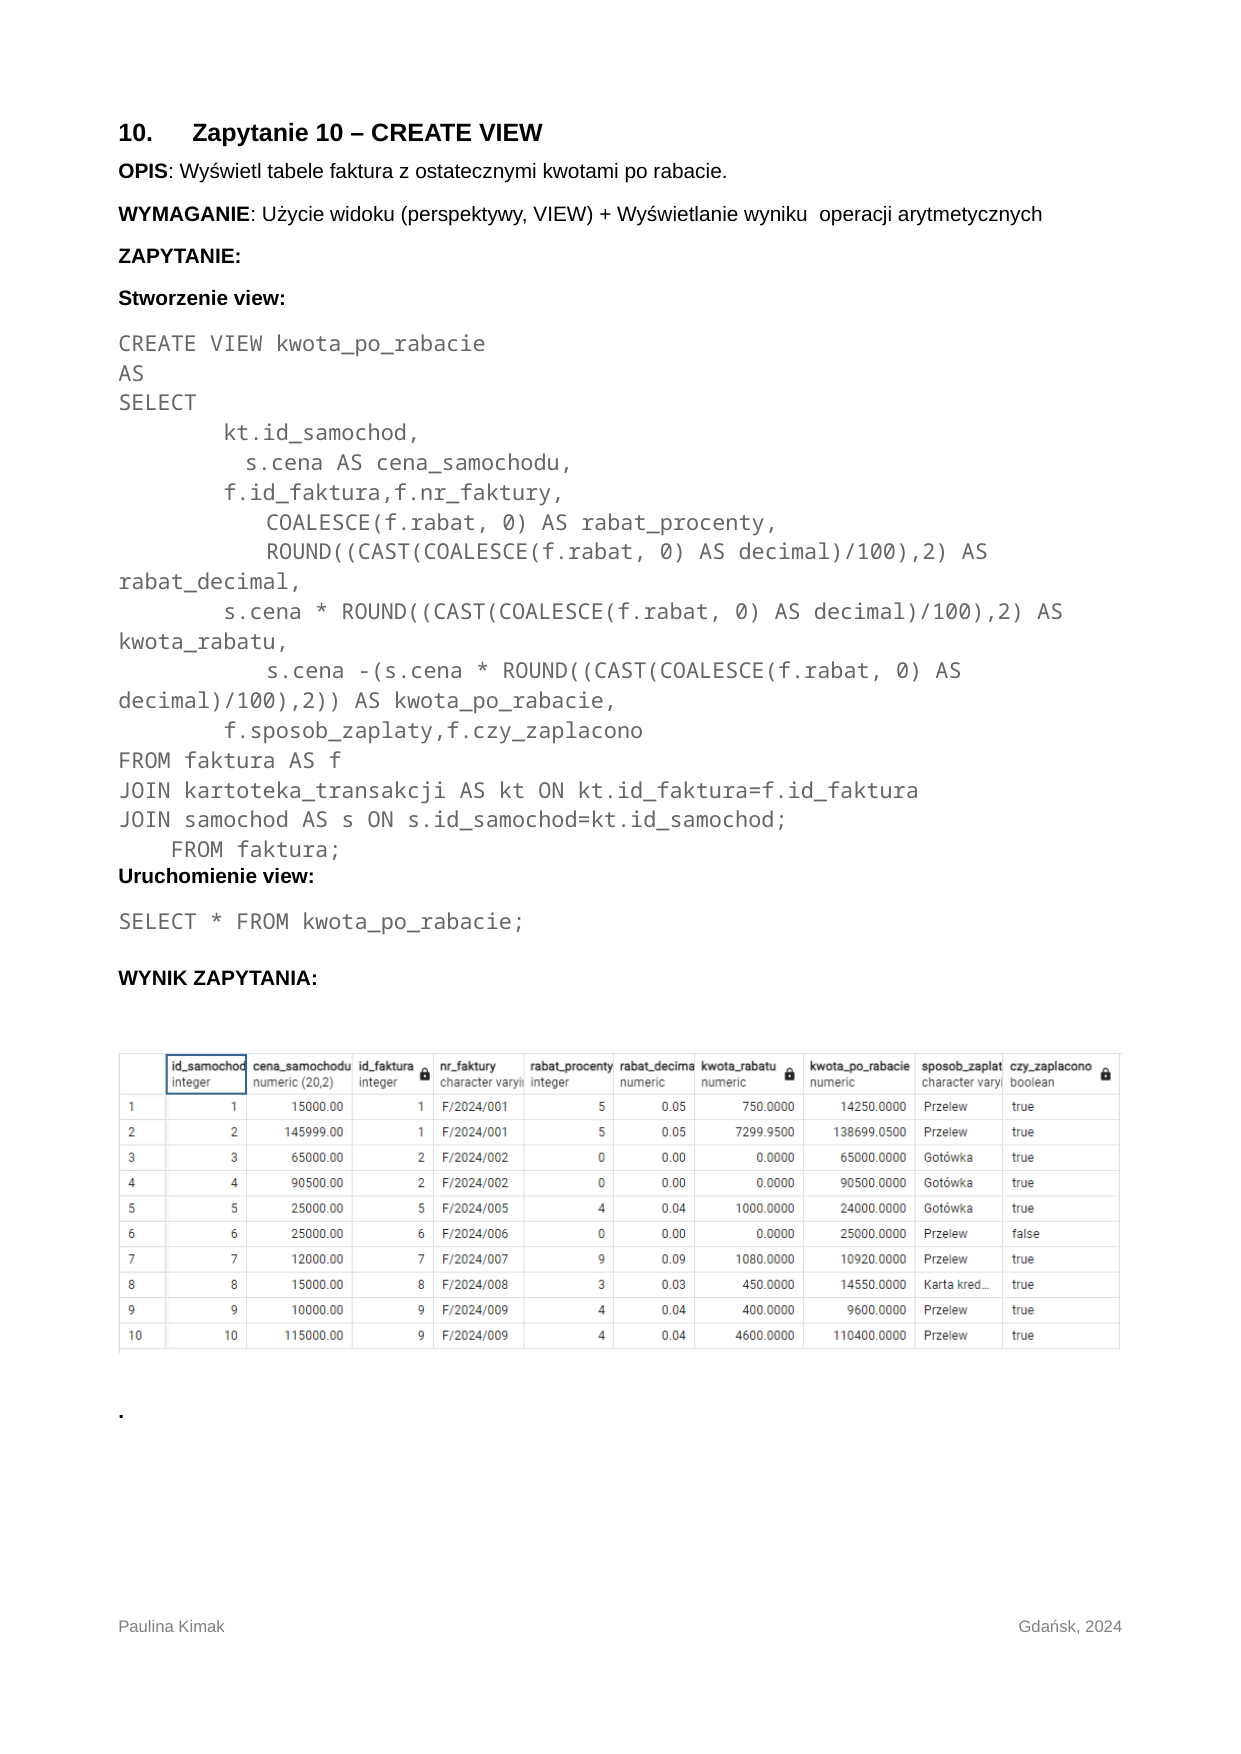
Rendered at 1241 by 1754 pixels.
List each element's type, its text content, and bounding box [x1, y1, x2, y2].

text SELECT * FROM kwota_po_rabacie; [118, 906, 1122, 936]
text s.cena -(s.cena * ROUND((CAST(COALESCE(f.rabat, 0) AS decimal)/100),2)) AS kwota_po_rabacie, [118, 655, 1122, 715]
text Uruchomienie view: [118, 864, 1122, 888]
text WYNIK ZAPYTANIA: [118, 966, 1122, 989]
text ROUND((CAST(COALESCE(f.rabat, 0) AS decimal)/100),2) AS rabat_decimal, [118, 536, 1122, 596]
text JOIN samochod AS s ON s.id_samochod=kt.id_samochod; [118, 804, 1122, 834]
text f.sposob_zaplaty,f.czy_zaplacono [118, 715, 1122, 745]
text Stworzenie view: [118, 286, 1122, 309]
text CREATE VIEW kwota_po_rabacie [118, 328, 1122, 357]
text AS [118, 357, 1122, 387]
text ZAPYTANIE: [118, 243, 1122, 267]
subtitle Zapytanie 10 – CREATE VIEW [118, 118, 1122, 147]
text SELECT [118, 387, 1122, 417]
text WYMAGANIE: Użycie widoku (perspektywy, VIEW) + Wyświetlanie wyniku operacji arytmetycznych [118, 201, 1122, 225]
text JOIN kartoteka_transakcji AS kt ON kt.id_faktura=f.id_faktura [118, 774, 1122, 804]
text OPIS: Wyświetl tabele faktura z ostatecznymi kwotami po rabacie. [118, 159, 1122, 183]
text kt.id_samochod, [118, 417, 1122, 447]
text f.id_faktura,f.nr_faktury, [118, 477, 1122, 506]
text s.cena * ROUND((CAST(COALESCE(f.rabat, 0) AS decimal)/100),2) AS kwota_rabatu, [118, 596, 1122, 655]
text FROM faktura; [118, 834, 1122, 864]
text . [118, 1398, 1122, 1422]
text s.cena AS cena_samochodu, [118, 447, 1122, 477]
text COALESCE(f.rabat, 0) AS rabat_procenty, [118, 506, 1122, 536]
picture [118, 1053, 1123, 1353]
text FROM faktura AS f [118, 745, 1122, 774]
